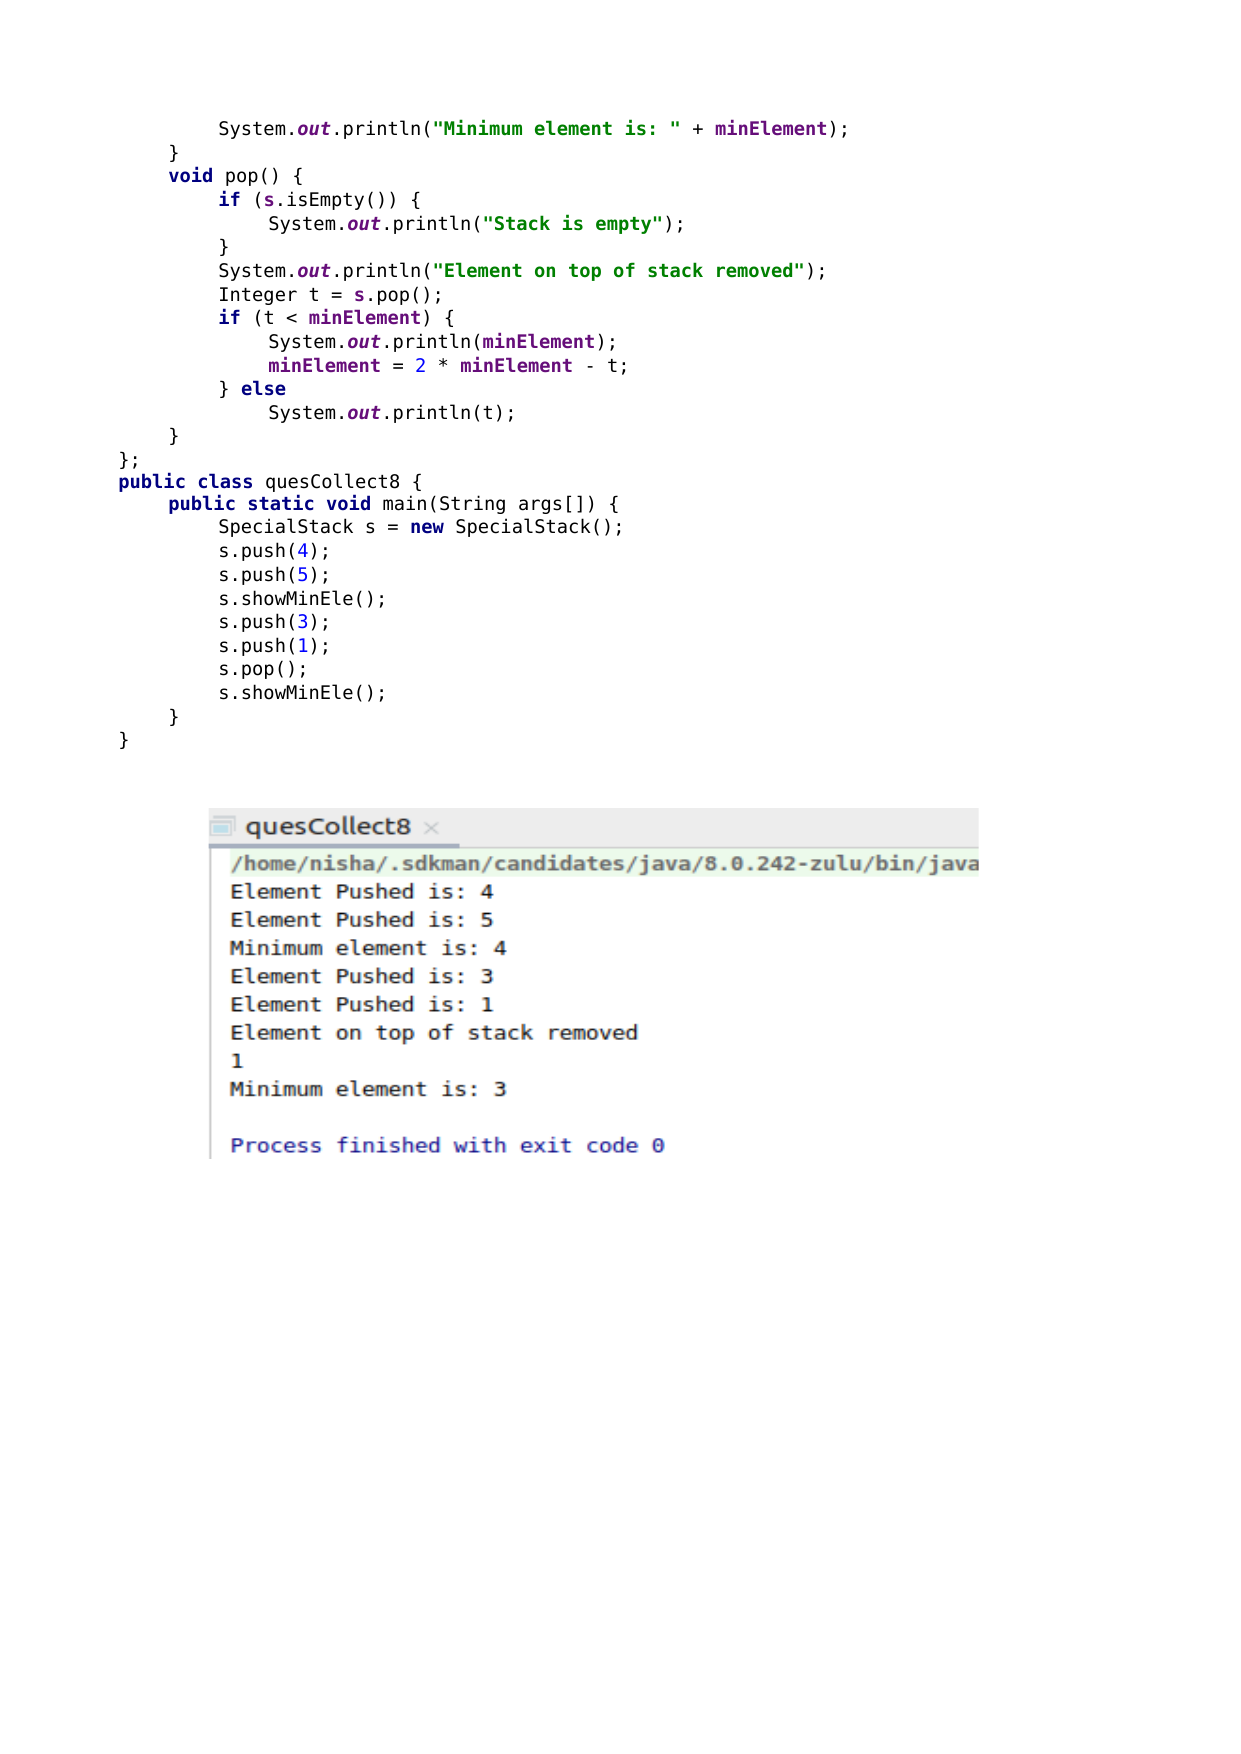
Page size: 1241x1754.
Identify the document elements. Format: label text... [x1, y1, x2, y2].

text s.push(1); [118, 635, 1122, 658]
text SpecialStack s = new SpecialStack(); [118, 517, 1122, 540]
text minElement = 2 * minElement - t; [118, 354, 1122, 378]
text System.out.println(t); [118, 402, 1122, 426]
text s.showMinEle(); [118, 682, 1122, 706]
text } [118, 426, 1122, 449]
text } [118, 706, 1122, 729]
text s.push(5); [118, 564, 1122, 587]
text } else [118, 378, 1122, 402]
text System.out.println("Stack is empty"); [118, 213, 1122, 236]
text System.out.println("Minimum element is: " + minElement); [118, 118, 1122, 142]
text } [118, 236, 1122, 260]
text public class quesCollect8 { [118, 471, 1122, 493]
text System.out.println(minElement); [118, 331, 1122, 354]
text s.showMinEle(); [118, 587, 1122, 611]
text if (t < minElement) { [118, 307, 1122, 331]
text s.pop(); [118, 658, 1122, 682]
text } [118, 729, 1122, 751]
text void pop() { [118, 165, 1122, 189]
text Integer t = s.pop(); [118, 284, 1122, 307]
text public static void main(String args[]) { [118, 493, 1122, 517]
text System.out.println("Element on top of stack removed"); [118, 260, 1122, 284]
text s.push(3); [118, 611, 1122, 635]
text if (s.isEmpty()) { [118, 189, 1122, 213]
text s.push(4); [118, 540, 1122, 564]
text } [118, 142, 1122, 165]
text }; [118, 449, 1122, 471]
picture [208, 808, 979, 1159]
